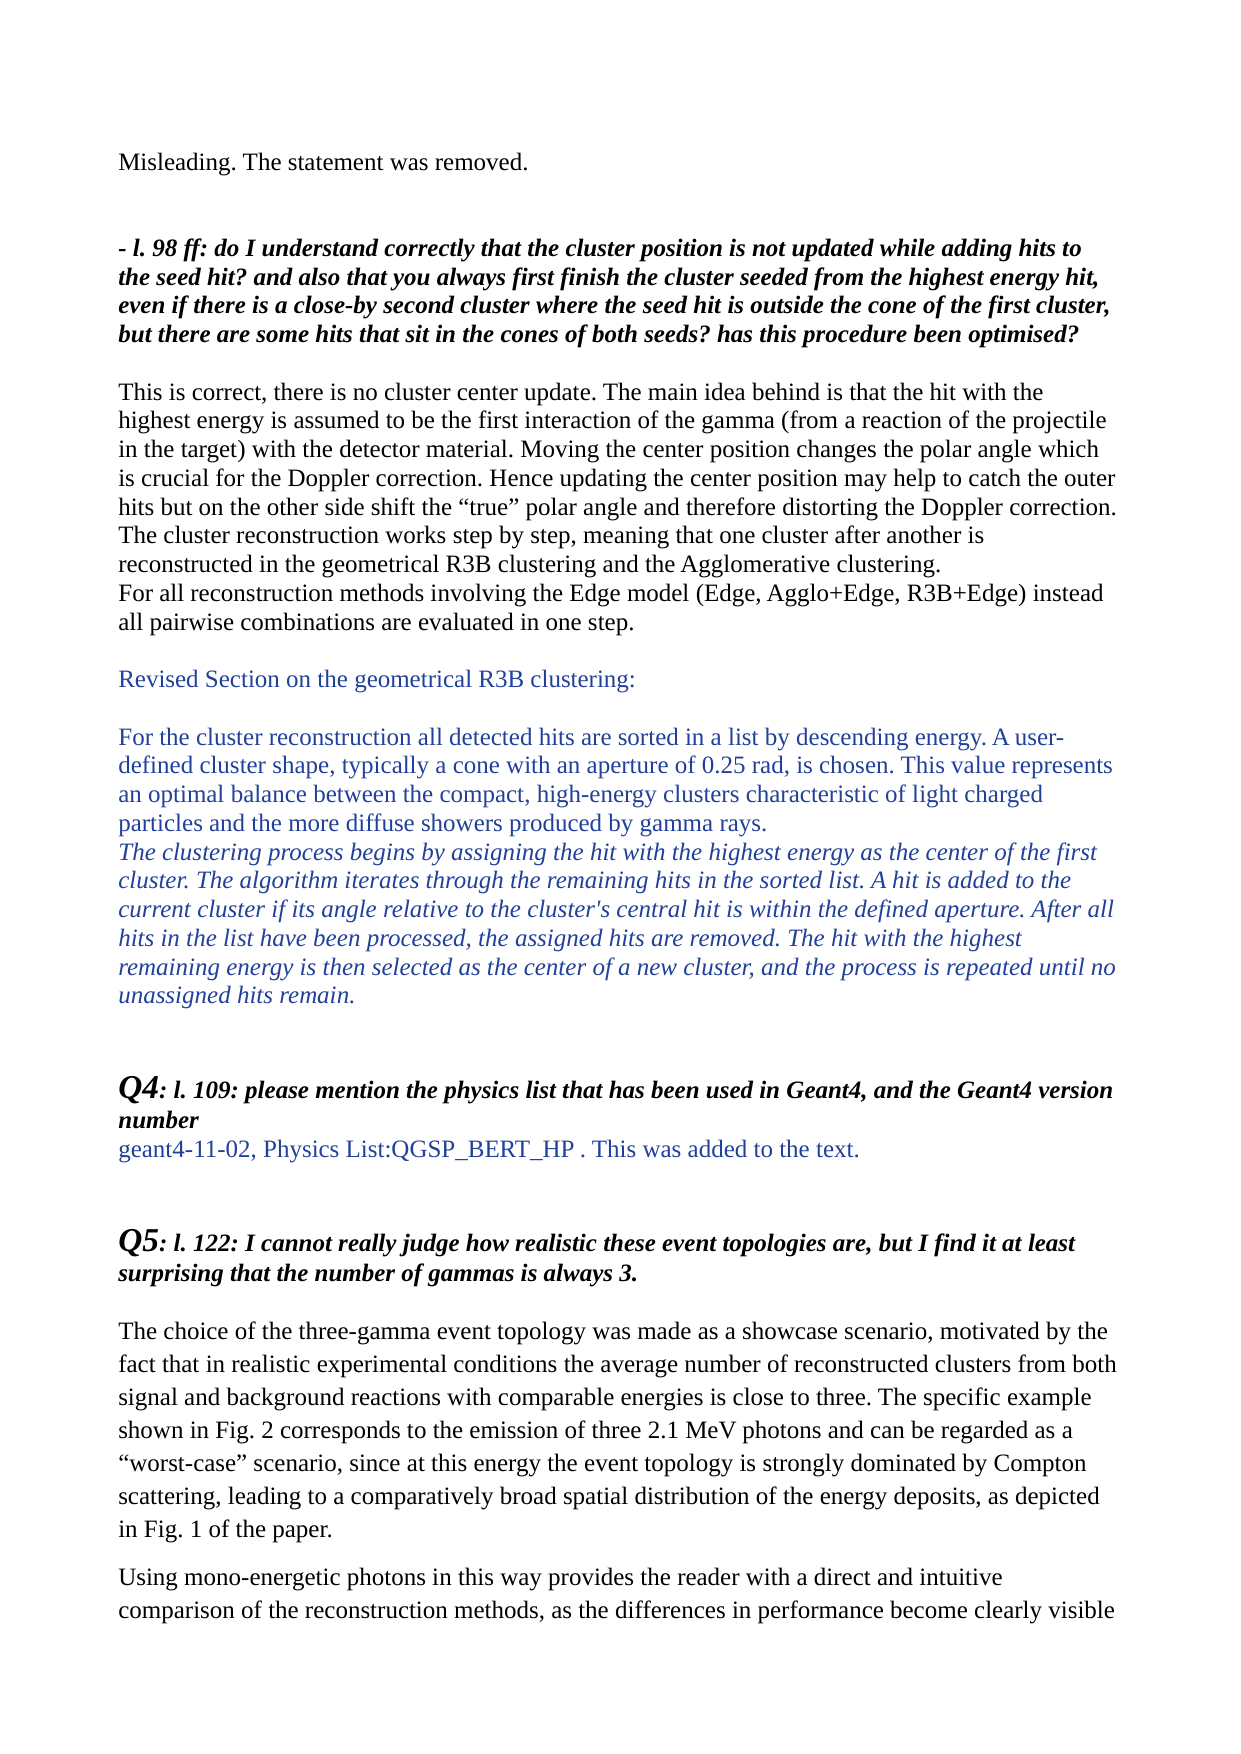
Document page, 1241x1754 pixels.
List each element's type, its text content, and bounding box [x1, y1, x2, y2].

text Misleading. The statement was removed. [118, 147, 1122, 176]
text Q5: l. 122: I cannot really judge how realistic these event topologies are, but I find it at least surprising that the number of gammas is always 3. [118, 1220, 1122, 1287]
text This is correct, there is no cluster center update. The main idea behind is that the hit with the highest energy is assumed to be the first interaction of the gamma (from a reaction of the projectile in the target) with the detector material. Moving the center position changes the polar angle which is crucial for the Doppler correction. Hence updating the center position may help to catch the outer hits but on the other side shift the “true” polar angle and therefore distorting the Doppler correction. [118, 377, 1122, 521]
text The choice of the three-gamma event topology was made as a showcase scenario, motivated by the fact that in realistic experimental conditions the average number of reconstructed clusters from both signal and background reactions with comparable energies is close to three. The specific example shown in Fig. 2 corresponds to the emission of three 2.1 MeV photons and can be regarded as a “worst-case” scenario, since at this energy the event topology is strongly dominated by Compton scattering, leading to a comparatively broad spatial distribution of the energy deposits, as depicted in Fig. 1 of the paper. [118, 1316, 1122, 1543]
text For all reconstruction methods involving the Edge model (Edge, Agglo+Edge, R3B+Edge) instead all pairwise combinations are evaluated in one step. [118, 578, 1122, 636]
text For the cluster reconstruction all detected hits are sorted in a list by descending energy. A user-defined cluster shape, typically a cone with an aperture of 0.25 rad, is chosen. This value represents an optimal balance between the compact, high-energy clusters characteristic of light charged particles and the more diffuse showers produced by gamma rays. [118, 722, 1122, 837]
text Revised Section on the geometrical R3B clustering: [118, 664, 1122, 693]
text The cluster reconstruction works step by step, meaning that one cluster after another is reconstructed in the geometrical R3B clustering and the Agglomerative clustering. [118, 521, 1122, 578]
text Using mono-energetic photons in this way provides the reader with a direct and intuitive comparison of the reconstruction methods, as the differences in performance become clearly visible [118, 1562, 1122, 1623]
text geant4-11-02, Physics List:QGSP_BERT_HP . This was added to the text. [118, 1134, 1122, 1163]
text Q4: l. 109: please mention the physics list that has been used in Geant4, and the Geant4 version number [118, 1067, 1122, 1134]
text - l. 98 ff: do I understand correctly that the cluster position is not updated while adding hits to the seed hit? and also that you always first finish the cluster seeded from the highest energy hit, even if there is a close-by second cluster where the seed hit is outside the cone of the first cluster, but there are some hits that sit in the cones of both seeds? has this procedure been optimised? [118, 233, 1122, 348]
text The clustering process begins by assigning the hit with the highest energy as the center of the first cluster. The algorithm iterates through the remaining hits in the sorted list. A hit is added to the current cluster if its angle relative to the cluster's central hit is within the defined aperture. After all hits in the list have been processed, the assigned hits are removed. The hit with the highest remaining energy is then selected as the center of a new cluster, and the process is repeated until no unassigned hits remain. [118, 837, 1122, 1009]
